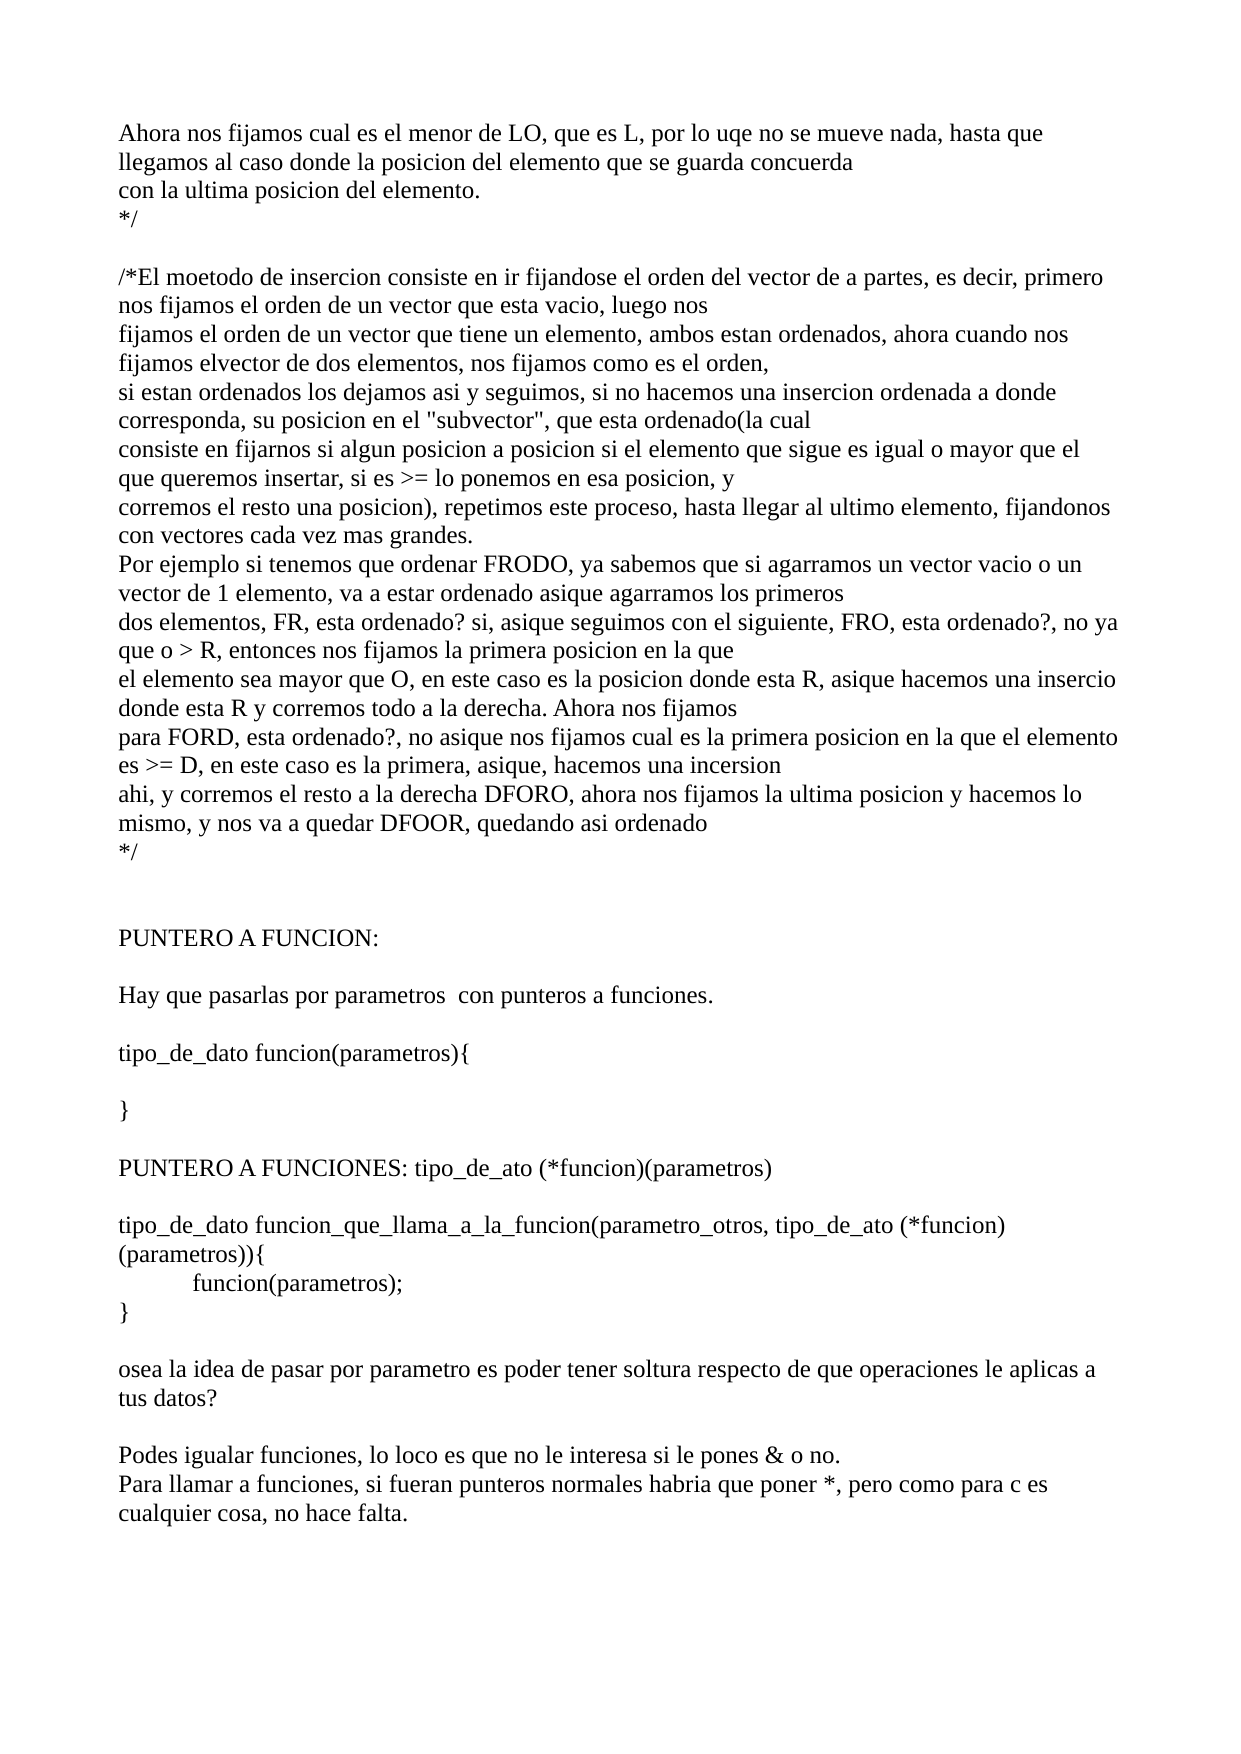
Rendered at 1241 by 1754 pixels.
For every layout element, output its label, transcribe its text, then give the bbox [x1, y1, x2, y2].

text si estan ordenados los dejamos asi y seguimos, si no hacemos una insercion ordenada a donde corresponda, su posicion en el "subvector", que esta ordenado(la cual [118, 377, 1122, 434]
text Para llamar a funciones, si fueran punteros normales habria que poner *, pero como para c es cualquier cosa, no hace falta. [118, 1469, 1122, 1527]
text Por ejemplo si tenemos que ordenar FRODO, ya sabemos que si agarramos un vector vacio o un vector de 1 elemento, va a estar ordenado asique agarramos los primeros [118, 549, 1122, 607]
text */ [118, 204, 1122, 233]
text consiste en fijarnos si algun posicion a posicion si el elemento que sigue es igual o mayor que el que queremos insertar, si es >= lo ponemos en esa posicion, y [118, 434, 1122, 492]
text osea la idea de pasar por parametro es poder tener soltura respecto de que operaciones le aplicas a tus datos? [118, 1354, 1122, 1412]
text con la ultima posicion del elemento. [118, 176, 1122, 204]
text funcion(parametros); [118, 1268, 1122, 1297]
text Podes igualar funciones, lo loco es que no le interesa si le pones & o no. [118, 1441, 1122, 1469]
text PUNTERO A FUNCION: [118, 923, 1122, 952]
text para FORD, esta ordenado?, no asique nos fijamos cual es la primera posicion en la que el elemento es >= D, en este caso es la primera, asique, hacemos una incersion [118, 722, 1122, 779]
text /*El moetodo de insercion consiste en ir fijandose el orden del vector de a partes, es decir, primero nos fijamos el orden de un vector que esta vacio, luego nos [118, 262, 1122, 319]
text el elemento sea mayor que O, en este caso es la posicion donde esta R, asique hacemos una insercio donde esta R y corremos todo a la derecha. Ahora nos fijamos [118, 664, 1122, 722]
text fijamos el orden de un vector que tiene un elemento, ambos estan ordenados, ahora cuando nos fijamos elvector de dos elementos, nos fijamos como es el orden, [118, 319, 1122, 377]
text PUNTERO A FUNCIONES: tipo_de_ato (*funcion)(parametros) [118, 1153, 1122, 1182]
text */ [118, 837, 1122, 866]
text Hay que pasarlas por parametros con punteros a funciones. [118, 981, 1122, 1009]
text corremos el resto una posicion), repetimos este proceso, hasta llegar al ultimo elemento, fijandonos con vectores cada vez mas grandes. [118, 492, 1122, 549]
text Ahora nos fijamos cual es el menor de LO, que es L, por lo uqe no se mueve nada, hasta que llegamos al caso donde la posicion del elemento que se guarda concuerda [118, 118, 1122, 176]
text tipo_de_dato funcion(parametros){ [118, 1038, 1122, 1067]
text dos elementos, FR, esta ordenado? si, asique seguimos con el siguiente, FRO, esta ordenado?, no ya que o > R, entonces nos fijamos la primera posicion en la que [118, 607, 1122, 664]
text ahi, y corremos el resto a la derecha DFORO, ahora nos fijamos la ultima posicion y hacemos lo mismo, y nos va a quedar DFOOR, quedando asi ordenado [118, 779, 1122, 837]
text } [118, 1096, 1122, 1124]
text tipo_de_dato funcion_que_llama_a_la_funcion(parametro_otros, tipo_de_ato (*funcion)(parametros)){ [118, 1211, 1122, 1268]
text } [118, 1297, 1122, 1326]
